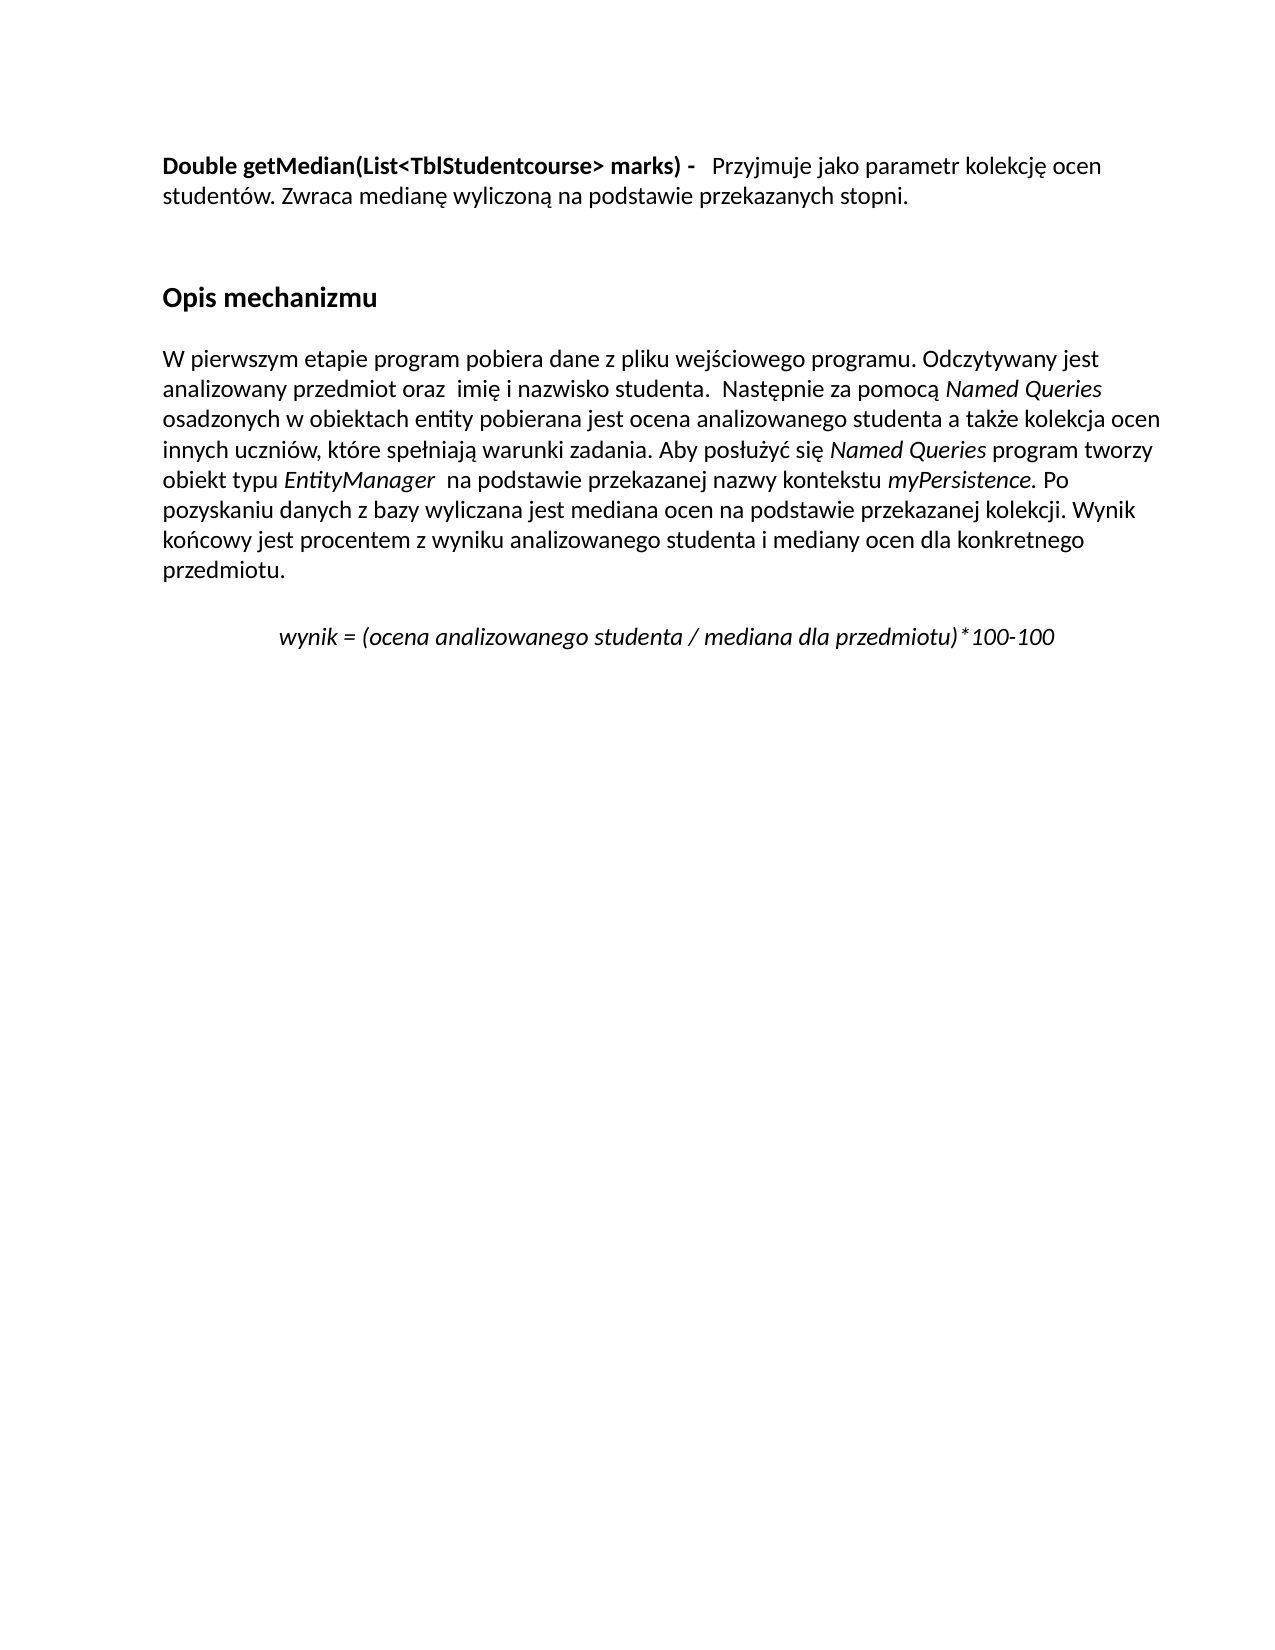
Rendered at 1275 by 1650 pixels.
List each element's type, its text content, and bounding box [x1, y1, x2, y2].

text Double getMedian(List<TblStudentcourse> marks) - Przyjmuje jako parametr kolekcję ocen studentów. Zwraca medianę wyliczoną na podstawie przekazanych stopni. [162, 150, 1127, 210]
text W pierwszym etapie program pobiera dane z pliku wejściowego programu. Odczytywany jest analizowany przedmiot oraz imię i nazwisko studenta. Następnie za pomocą Named Queries osadzonych w obiektach entity pobierana jest ocena analizowanego studenta a także kolekcja ocen innych uczniów, które spełniają warunki zadania. Aby posłużyć się Named Queries program tworzy obiekt typu EntityManager na podstawie przekazanej nazwy kontekstu myPersistence. Po pozyskaniu danych z bazy wyliczana jest mediana ocen na podstawie przekazanej kolekcji. Wynik końcowy jest procentem z wyniku analizowanego studenta i mediany ocen dla konkretnego przedmiotu. [162, 343, 1174, 585]
text Opis mechanizmu [162, 283, 1174, 313]
text wynik = (ocena analizowanego studenta / mediana dla przedmiotu)*100-100 [162, 621, 1174, 651]
